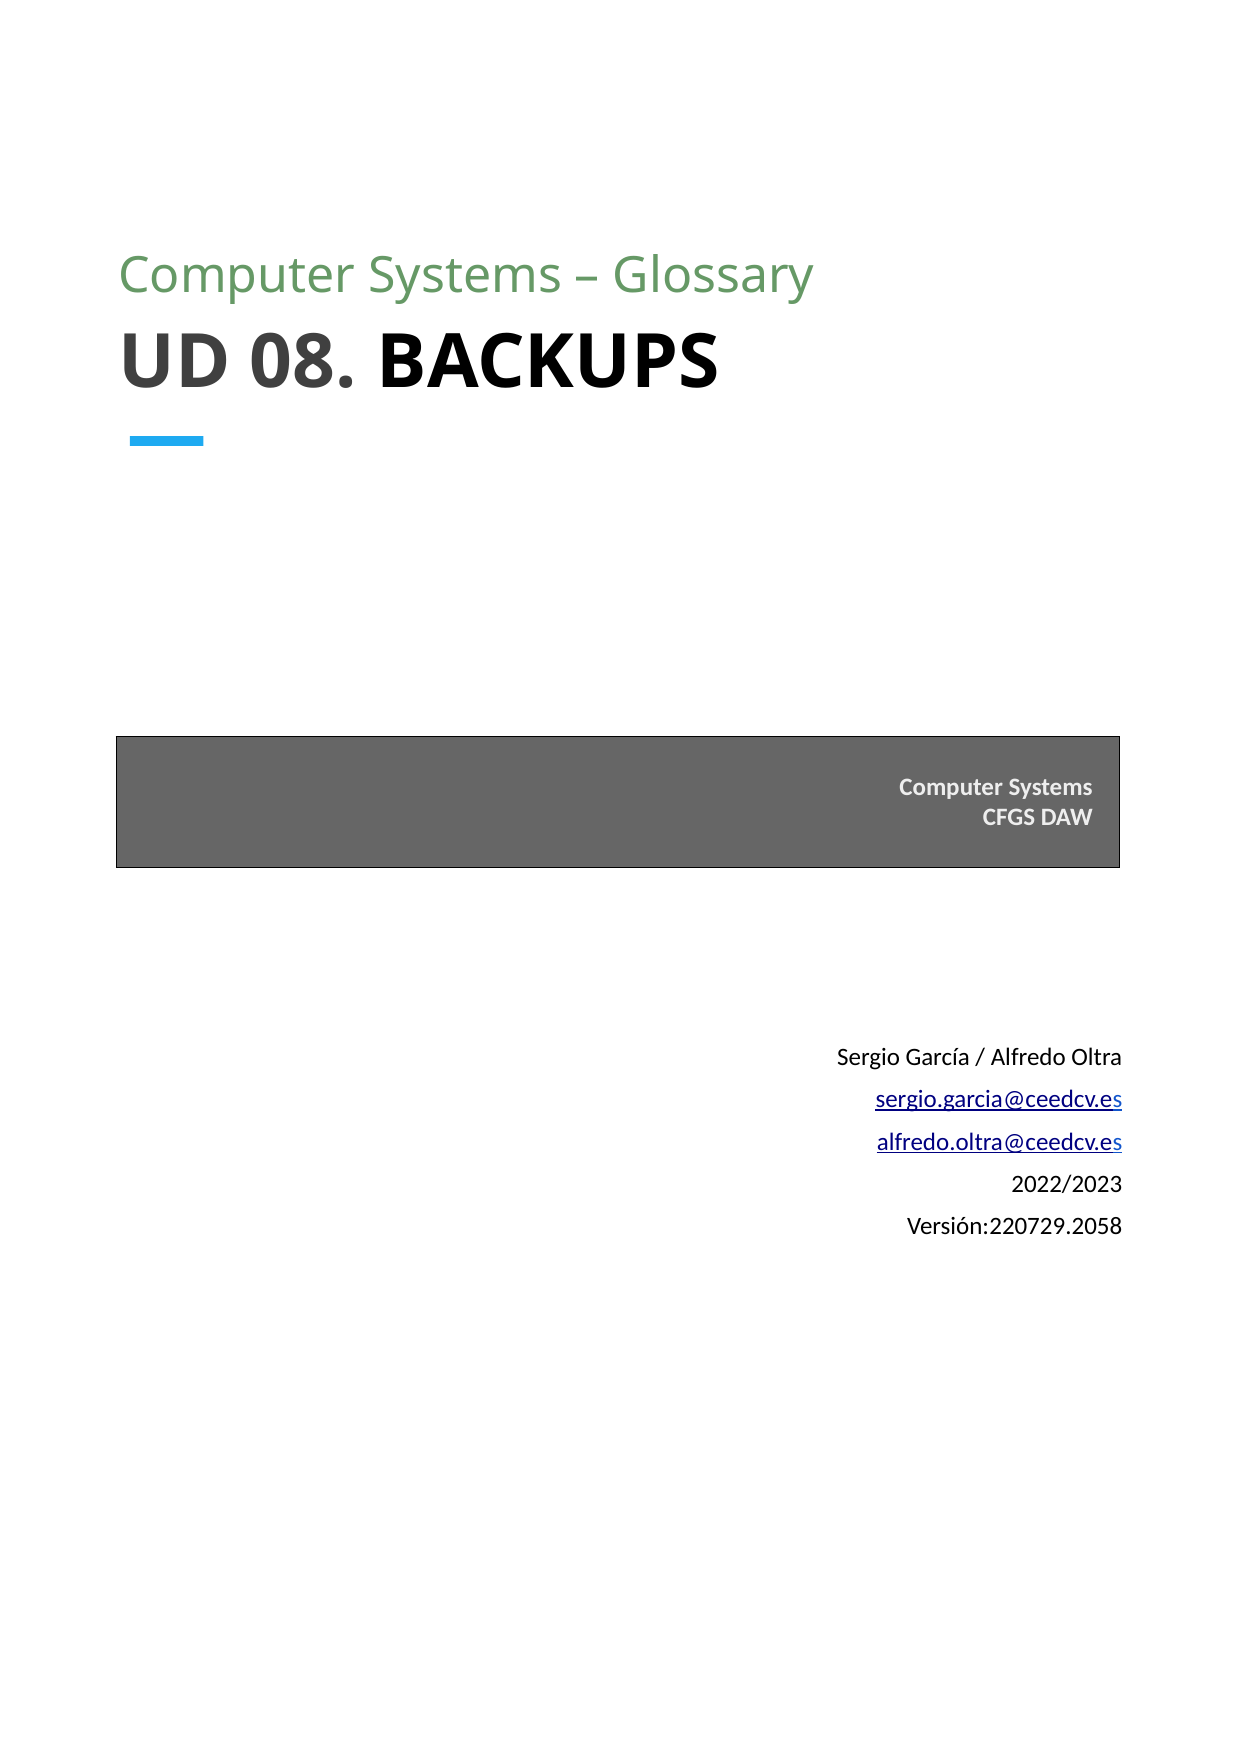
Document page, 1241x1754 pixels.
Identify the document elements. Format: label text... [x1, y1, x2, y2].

text Computer Systems – Glossary UD 08. Backups [118, 239, 1122, 409]
text Computer Systems [119, 771, 1092, 801]
text sergio.garcia@ceedcv.es [231, 1083, 1122, 1114]
text alfredo.oltra@ceedcv.es [231, 1126, 1122, 1156]
picture [129, 436, 204, 446]
text Sergio García / Alfredo Oltra [231, 1041, 1122, 1071]
text Versión:220729.2058 [118, 1211, 1122, 1241]
text 2022/2023 [118, 1168, 1122, 1199]
text CFGS DAW [119, 801, 1092, 832]
